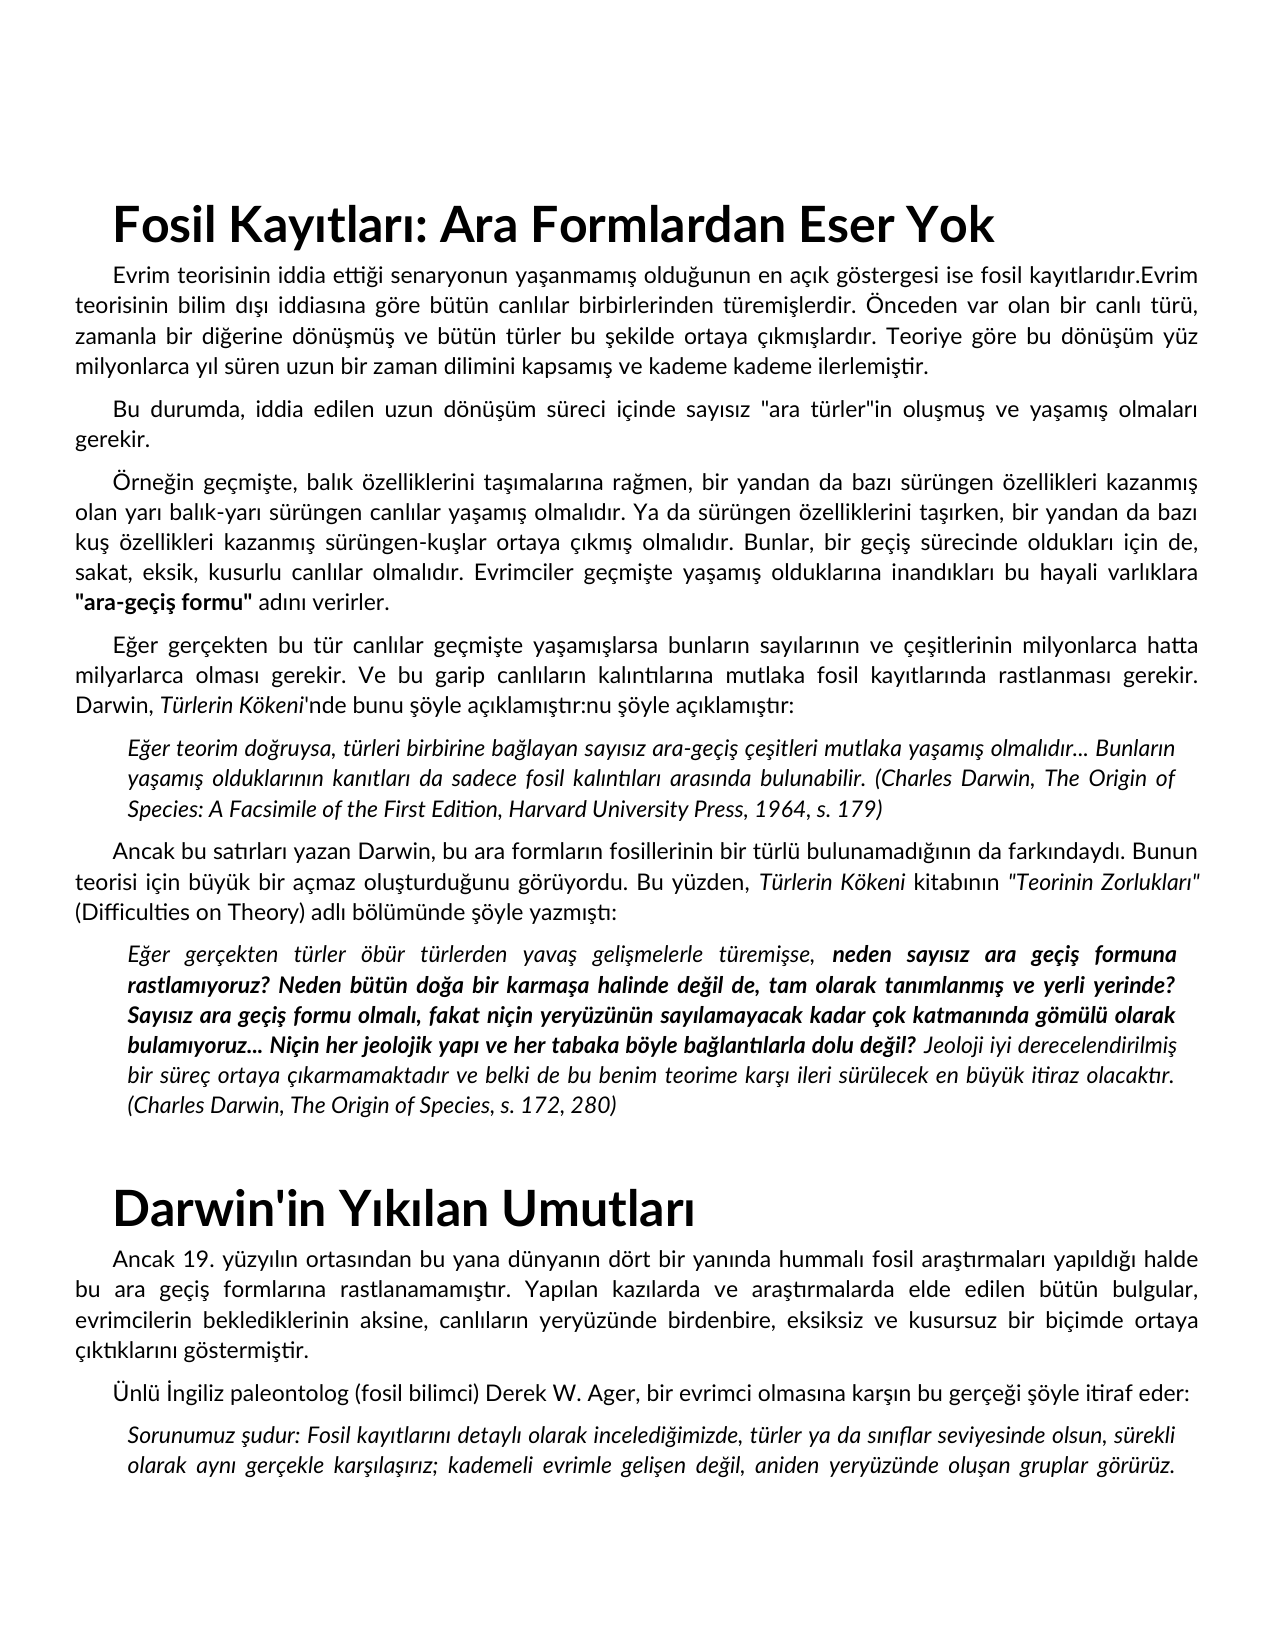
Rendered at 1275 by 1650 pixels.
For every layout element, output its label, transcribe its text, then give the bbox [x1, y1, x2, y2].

text Ancak 19. yüzyılın ortasından bu yana dünyanın dört bir yanında hummalı fosil araştırmaları yapıldığı halde bu ara geçiş formlarına rastlanamamıştır. Yapılan kazılarda ve araştırmalarda elde edilen bütün bulgular, evrimcilerin beklediklerinin aksine, canlıların yeryüzünde birdenbire, eksiksiz ve kusursuz bir biçimde ortaya çıktıklarını göstermiştir. [75, 1245, 1200, 1363]
subtitle Fosil Kayıtları: Ara Formlardan Eser Yok [112, 193, 1200, 253]
text Sorunumuz şudur: Fosil kayıtlarını detaylı olarak incelediğimizde, türler ya da sınıflar seviyesinde olsun, sürekli olarak aynı gerçekle karşılaşırız; kademeli evrimle gelişen değil, aniden yeryüzünde oluşan gruplar görürüz. [127, 1421, 1177, 1479]
text Ancak bu satırları yazan Darwin, bu ara formların fosillerinin bir türlü bulunamadığının da farkındaydı. Bunun teorisi için büyük bir açmaz oluşturduğunu görüyordu. Bu yüzden, Türlerin Kökeni kitabının "Teorinin Zorlukları" (Difficulties on Theory) adlı bölümünde şöyle yazmıştı: [75, 837, 1200, 925]
subtitle Darwin'in Yıkılan Umutları [112, 1177, 1200, 1237]
text Örneğin geçmişte, balık özelliklerini taşımalarına rağmen, bir yandan da bazı sürüngen özellikleri kazanmış olan yarı balık-yarı sürüngen canlılar yaşamış olmalıdır. Ya da sürüngen özelliklerini taşırken, bir yandan da bazı kuş özellikleri kazanmış sürüngen-kuşlar ortaya çıkmış olmalıdır. Bunlar, bir geçiş sürecinde oldukları için de, sakat, eksik, kusurlu canlılar olmalıdır. Evrimciler geçmişte yaşamış olduklarına inandıkları bu hayali varlıklara "ara-geçiş formu" adını verirler. [75, 467, 1200, 616]
text Evrim teorisinin iddia ettiği senaryonun yaşanmamış olduğunun en açık göstergesi ise fosil kayıtlarıdır.Evrim teorisinin bilim dışı iddiasına göre bütün canlılar birbirlerinden türemişlerdir. Önceden var olan bir canlı türü, zamanla bir diğerine dönüşmüş ve bütün türler bu şekilde ortaya çıkmışlardır. Teoriye göre bu dönüşüm yüz milyonlarca yıl süren uzun bir zaman dilimini kapsamış ve kademe kademe ilerlemiştir. [75, 261, 1200, 379]
text Eğer teorim doğruysa, türleri birbirine bağlayan sayısız ara-geçiş çeşitleri mutlaka yaşamış olmalıdır... Bunların yaşamış olduklarının kanıtları da sadece fosil kalıntıları arasında bulunabilir. (Charles Darwin, The Origin of Species: A Facsimile of the First Edition, Harvard University Press, 1964, s. 179) [127, 734, 1177, 822]
text Eğer gerçekten türler öbür türlerden yavaş gelişmelerle türemişse, neden sayısız ara geçiş formuna rastlamıyoruz? Neden bütün doğa bir karmaşa halinde değil de, tam olarak tanımlanmış ve yerli yerinde? Sayısız ara geçiş formu olmalı, fakat niçin yeryüzünün sayılamayacak kadar çok katmanında gömülü olarak bulamıyoruz... Niçin her jeolojik yapı ve her tabaka böyle bağlantılarla dolu değil? Jeoloji iyi derecelendirilmiş bir süreç ortaya çıkarmamaktadır ve belki de bu benim teorime karşı ileri sürülecek en büyük itiraz olacaktır. (Charles Darwin, The Origin of Species, s. 172, 280) [127, 940, 1177, 1119]
text Bu durumda, iddia edilen uzun dönüşüm süreci içinde sayısız "ara türler"in oluşmuş ve yaşamış olmaları gerekir. [75, 394, 1200, 452]
text Ünlü İngiliz paleontolog (fosil bilimci) Derek W. Ager, bir evrimci olmasına karşın bu gerçeği şöyle itiraf eder: [75, 1378, 1200, 1406]
text Eğer gerçekten bu tür canlılar geçmişte yaşamışlarsa bunların sayılarının ve çeşitlerinin milyonlarca hatta milyarlarca olması gerekir. Ve bu garip canlıların kalıntılarına mutlaka fosil kayıtlarında rastlanması gerekir. Darwin, Türlerin Kökeni'nde bunu şöyle açıklamıştır:nu şöyle açıklamıştır: [75, 631, 1200, 719]
